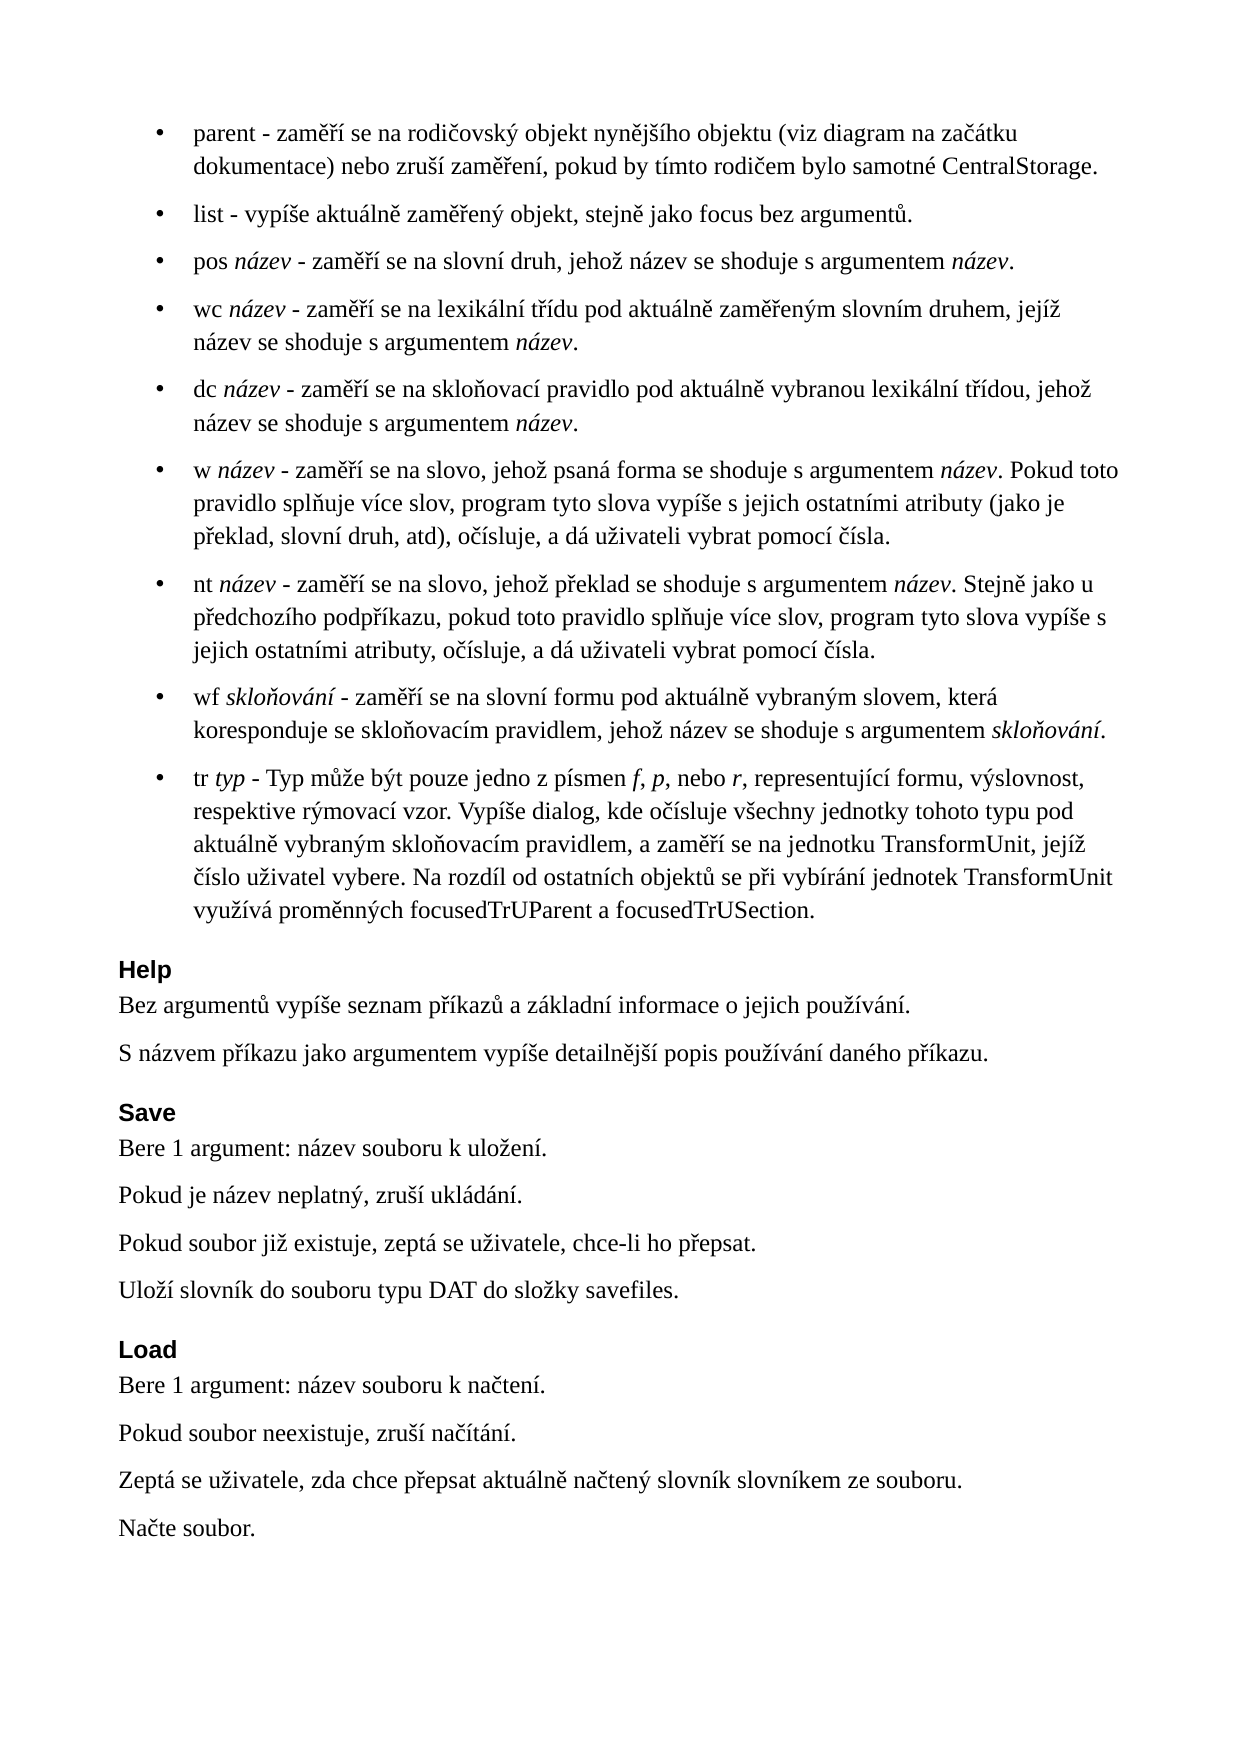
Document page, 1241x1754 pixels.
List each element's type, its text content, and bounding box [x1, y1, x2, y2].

subtitle Help [118, 955, 1122, 984]
list w název - zaměří se na slovo, jehož psaná forma se shoduje s argumentem název. Pokud toto pravidlo splňuje více slov, program tyto slova vypíše s jejich ostatními atributy (jako je překlad, slovní druh, atd), očísluje, a dá uživateli vybrat pomocí čísla. [156, 455, 1122, 550]
text Bere 1 argument: název souboru k načtení. [118, 1370, 1122, 1399]
text S názvem příkazu jako argumentem vypíše detailnější popis používání daného příkazu. [118, 1038, 1122, 1066]
list nt název - zaměří se na slovo, jehož překlad se shoduje s argumentem název. Stejně jako u předchozího podpříkazu, pokud toto pravidlo splňuje více slov, program tyto slova vypíše s jejich ostatními atributy, očísluje, a dá uživateli vybrat pomocí čísla. [156, 569, 1122, 664]
subtitle Load [118, 1336, 1122, 1364]
text Pokud soubor neexistuje, zruší načítání. [118, 1418, 1122, 1447]
text Bez argumentů vypíše seznam příkazů a základní informace o jejich používání. [118, 990, 1122, 1019]
text Načte soubor. [118, 1513, 1122, 1542]
list parent - zaměří se na rodičovský objekt nynějšího objektu (viz diagram na začátku dokumentace) nebo zruší zaměření, pokud by tímto rodičem bylo samotné CentralStorage. [156, 118, 1122, 180]
list tr typ - Typ může být pouze jedno z písmen f, p, nebo r, representující formu, výslovnost, respektive rýmovací vzor. Vypíše dialog, kde očísluje všechny jednotky tohoto typu pod aktuálně vybraným skloňovacím pravidlem, a zaměří se na jednotku TransformUnit, jejíž číslo uživatel vybere. Na rozdíl od ostatních objektů se při vybírání jednotek TransformUnit využívá proměnných focusedTrUParent a focusedTrUSection. [156, 763, 1122, 924]
text Pokud soubor již existuje, zeptá se uživatele, chce-li ho přepsat. [118, 1228, 1122, 1257]
text Zeptá se uživatele, zda chce přepsat aktuálně načtený slovník slovníkem ze souboru. [118, 1466, 1122, 1494]
list wc název - zaměří se na lexikální třídu pod aktuálně zaměřeným slovním druhem, jejíž název se shoduje s argumentem název. [156, 294, 1122, 356]
list wf skloňování - zaměří se na slovní formu pod aktuálně vybraným slovem, která koresponduje se skloňovacím pravidlem, jehož název se shoduje s argumentem skloňování. [156, 682, 1122, 744]
subtitle Save [118, 1098, 1122, 1126]
list dc název - zaměří se na skloňovací pravidlo pod aktuálně vybranou lexikální třídou, jehož název se shoduje s argumentem název. [156, 374, 1122, 436]
text Pokud je název neplatný, zruší ukládání. [118, 1180, 1122, 1209]
text Bere 1 argument: název souboru k uložení. [118, 1133, 1122, 1161]
text Uloží slovník do souboru typu DAT do složky savefiles. [118, 1275, 1122, 1304]
list pos název - zaměří se na slovní druh, jehož název se shoduje s argumentem název. [156, 246, 1122, 275]
list list - vypíše aktuálně zaměřený objekt, stejně jako focus bez argumentů. [156, 199, 1122, 227]
